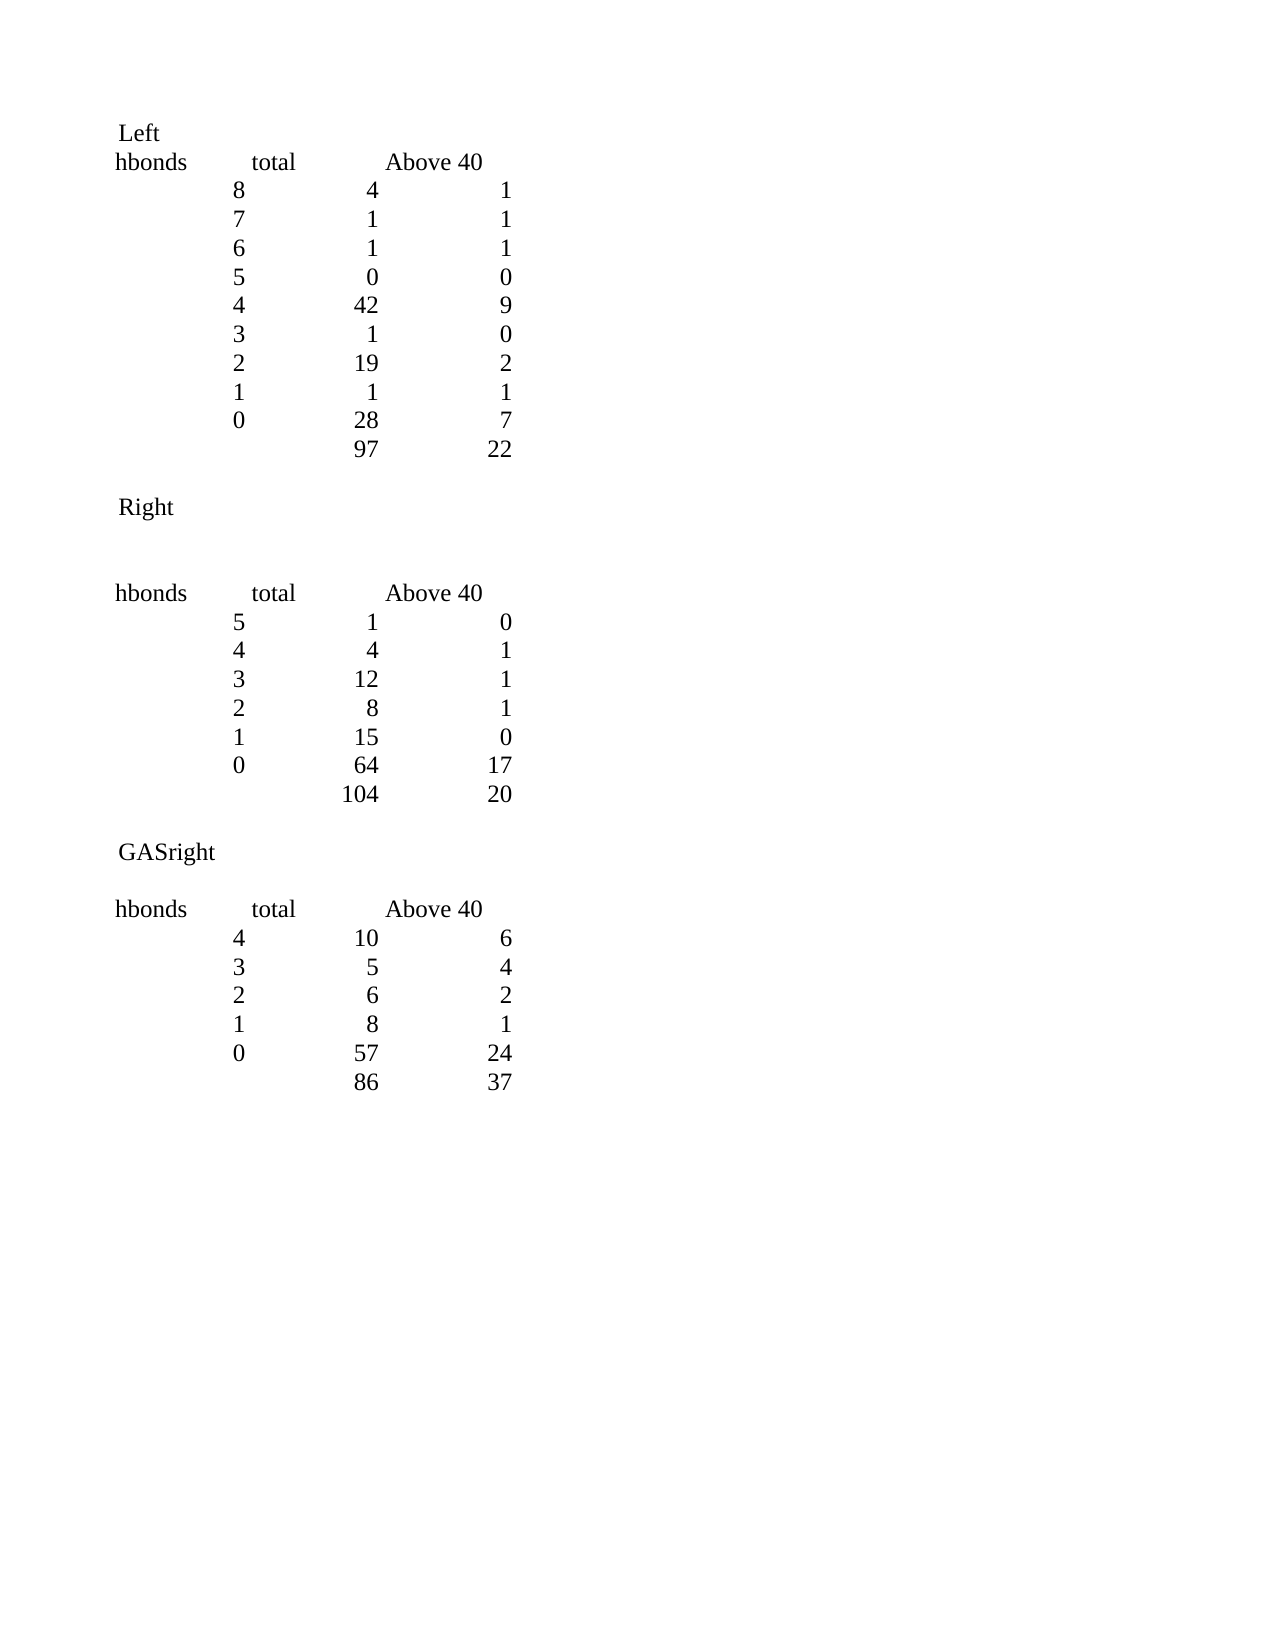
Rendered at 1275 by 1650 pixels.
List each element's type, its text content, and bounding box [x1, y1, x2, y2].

table_cell 8 [248, 1009, 382, 1038]
table_cell 1 [248, 204, 382, 233]
table_cell 2 [112, 981, 248, 1009]
table_cell 1 [248, 607, 382, 636]
table_cell 0 [112, 1038, 248, 1067]
table_cell 37 [382, 1067, 515, 1096]
table_cell 7 [112, 204, 248, 233]
table_cell 20 [382, 779, 515, 808]
table_cell 2 [112, 693, 248, 722]
table_cell 1 [382, 693, 515, 722]
table_header total [248, 578, 382, 607]
table_cell 7 [382, 406, 515, 434]
table_cell 4 [382, 952, 515, 981]
table_cell 4 [112, 636, 248, 664]
table_cell 12 [248, 664, 382, 693]
table_cell 1 [382, 377, 515, 406]
table_cell 3 [112, 319, 248, 348]
table_cell 1 [382, 664, 515, 693]
table_cell 4 [112, 291, 248, 319]
table_cell 1 [248, 319, 382, 348]
table_header hbonds [112, 894, 248, 923]
table_cell 64 [248, 751, 382, 779]
text Right [118, 492, 1157, 521]
table_cell [112, 1067, 248, 1096]
table_cell 1 [382, 233, 515, 262]
table_cell 1 [382, 176, 515, 204]
table_cell 3 [112, 952, 248, 981]
table_cell 28 [248, 406, 382, 434]
table_cell 1 [112, 1009, 248, 1038]
table_cell 104 [248, 779, 382, 808]
table_cell 9 [382, 291, 515, 319]
table_cell 1 [382, 636, 515, 664]
table_cell 0 [248, 262, 382, 291]
table_cell 0 [382, 722, 515, 751]
table_header hbonds [112, 578, 248, 607]
table_cell 3 [112, 664, 248, 693]
table_header Above 40 [382, 578, 515, 607]
table_cell 15 [248, 722, 382, 751]
table_cell 0 [382, 262, 515, 291]
table_header total [248, 894, 382, 923]
table_cell 22 [382, 434, 515, 463]
table_cell 6 [112, 233, 248, 262]
table_cell 4 [248, 636, 382, 664]
table_cell 10 [248, 923, 382, 952]
table_cell 1 [112, 722, 248, 751]
table_cell 1 [382, 1009, 515, 1038]
table_header Above 40 [382, 894, 515, 923]
table_header hbonds [112, 147, 248, 176]
table_cell 4 [112, 923, 248, 952]
table_cell 97 [248, 434, 382, 463]
table_cell 2 [112, 348, 248, 377]
table_cell 86 [248, 1067, 382, 1096]
table_cell 0 [382, 319, 515, 348]
table_header Above 40 [382, 147, 515, 176]
table_cell 1 [112, 377, 248, 406]
text Left [118, 118, 1157, 147]
table_cell 4 [248, 176, 382, 204]
table_cell 2 [382, 981, 515, 1009]
table_cell 57 [248, 1038, 382, 1067]
table_cell 0 [112, 406, 248, 434]
table_cell 8 [112, 176, 248, 204]
table_cell 6 [248, 981, 382, 1009]
table_cell 24 [382, 1038, 515, 1067]
table_cell 5 [112, 262, 248, 291]
table_cell 1 [248, 233, 382, 262]
text GASright [118, 837, 1157, 866]
table_cell [112, 434, 248, 463]
table_cell 17 [382, 751, 515, 779]
table_cell 6 [382, 923, 515, 952]
table_cell 5 [248, 952, 382, 981]
table_cell 19 [248, 348, 382, 377]
table_cell 1 [248, 377, 382, 406]
table_cell 42 [248, 291, 382, 319]
table_cell 5 [112, 607, 248, 636]
table_cell 8 [248, 693, 382, 722]
table_cell 0 [112, 751, 248, 779]
table_cell 0 [382, 607, 515, 636]
table_cell 2 [382, 348, 515, 377]
table_cell 1 [382, 204, 515, 233]
table_cell [112, 779, 248, 808]
table_header total [248, 147, 382, 176]
